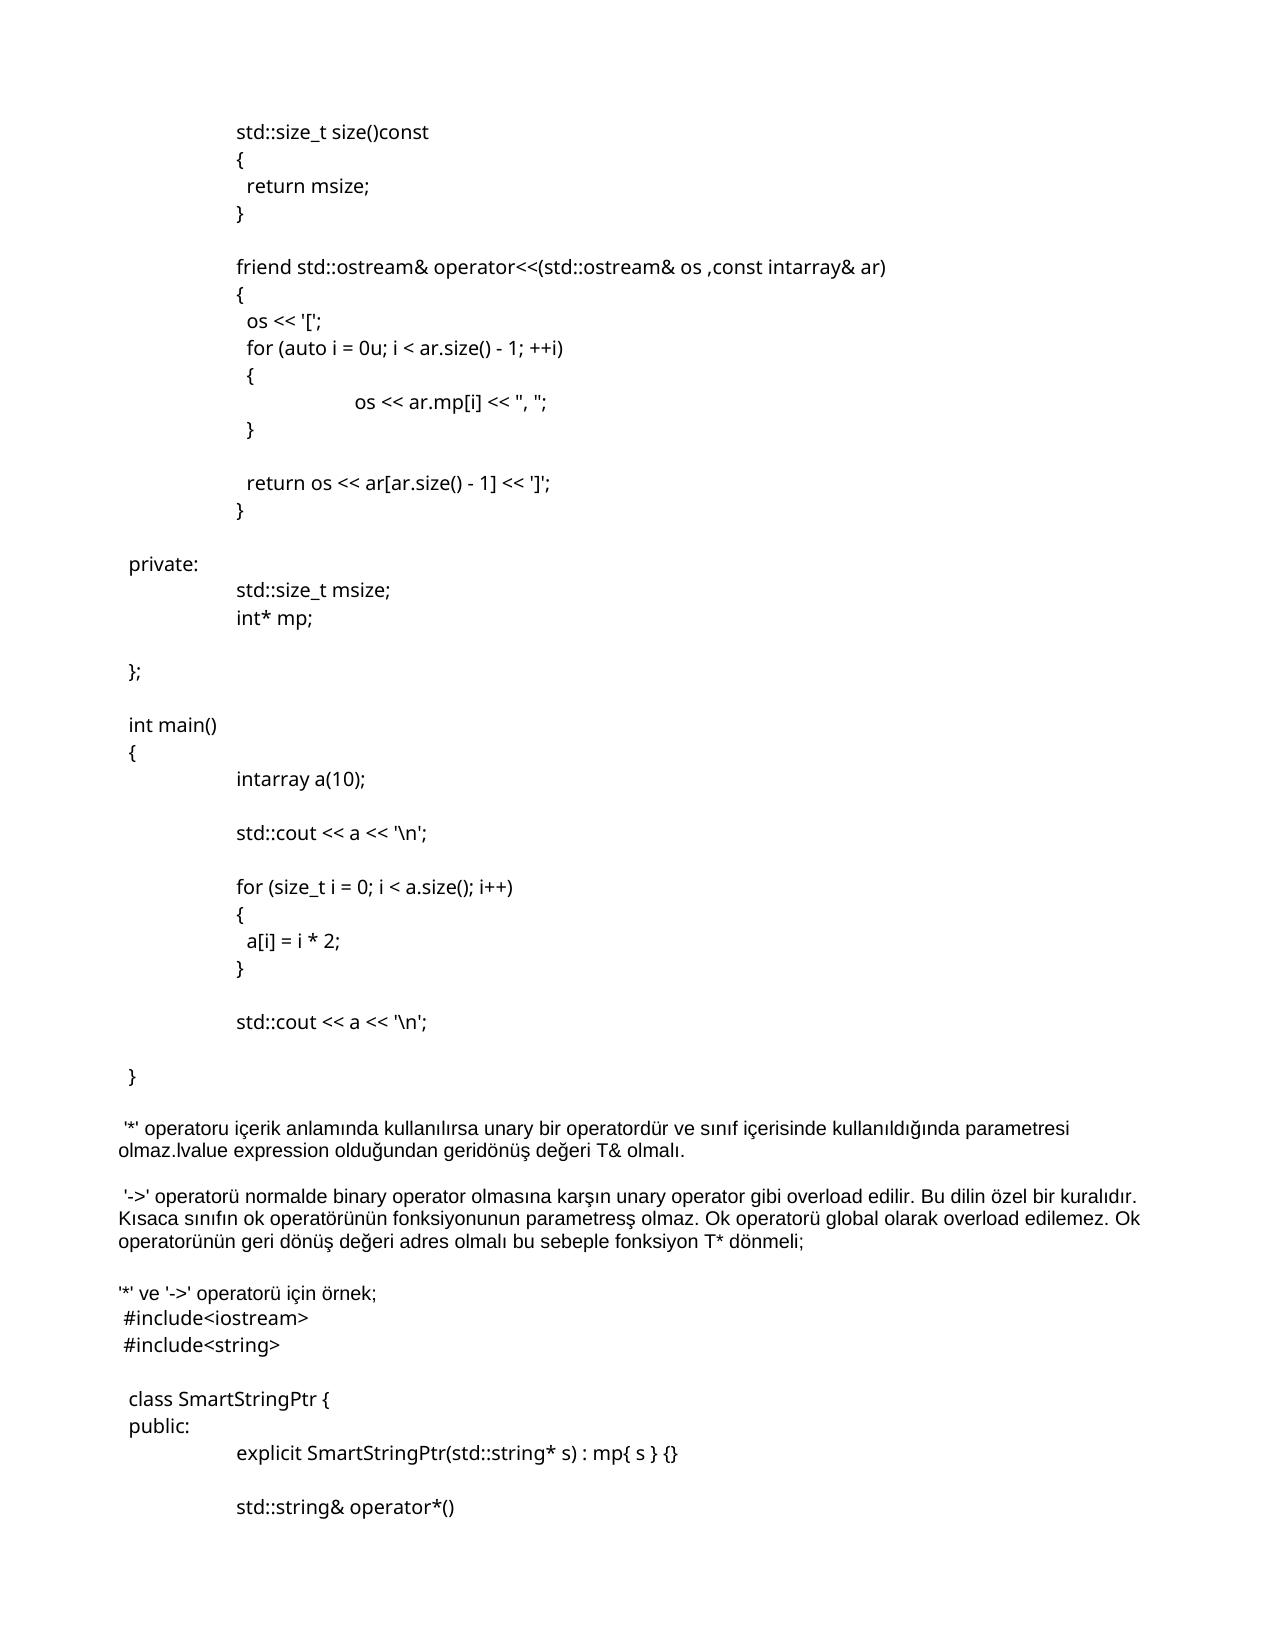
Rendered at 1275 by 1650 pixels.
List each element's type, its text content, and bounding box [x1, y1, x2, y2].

text return msize; [118, 172, 1157, 199]
text std::size_t size()const [118, 118, 1157, 145]
text private: [118, 550, 1157, 577]
text } [118, 199, 1157, 226]
text { [118, 739, 1157, 766]
text for (auto i = 0u; i < ar.size() - 1; ++i) [118, 334, 1157, 361]
text for (size_t i = 0; i < a.size(); i++) [118, 873, 1157, 901]
text a[i] = i * 2; [118, 927, 1157, 954]
text std::cout << a << '\n'; [118, 1008, 1157, 1035]
text return os << ar[ar.size() - 1] << ']'; [118, 469, 1157, 496]
text } [118, 496, 1157, 523]
text std::size_t msize; [118, 577, 1157, 604]
text '*' ve '->' operatorü için örnek; [118, 1281, 1157, 1304]
text { [118, 361, 1157, 388]
text '->' operatorü normalde binary operator olmasına karşın unary operator gibi overload edilir. Bu dilin özel bir kuralıdır. Kısaca sınıfın ok operatörünün fonksiyonunun parametresş olmaz. Ok operatorü global olarak overload edilemez. Ok operatorünün geri dönüş değeri adres olmalı bu sebeple fonksiyon T* dönmeli; [118, 1184, 1157, 1253]
text int* mp; [118, 604, 1157, 631]
text { [118, 145, 1157, 172]
text { [118, 901, 1157, 927]
text int main() [118, 712, 1157, 739]
text intarray a(10); [118, 766, 1157, 793]
text { [118, 280, 1157, 307]
text #include<iostream> [118, 1304, 1157, 1331]
text public: [118, 1412, 1157, 1439]
text } [118, 1062, 1157, 1089]
text #include<string> [118, 1331, 1157, 1358]
text } [118, 954, 1157, 981]
text std::string& operator*() [118, 1493, 1157, 1520]
text os << ar.mp[i] << ", "; [118, 388, 1157, 415]
text explicit SmartStringPtr(std::string* s) : mp{ s } {} [118, 1439, 1157, 1466]
text class SmartStringPtr { [118, 1385, 1157, 1412]
text os << '['; [118, 307, 1157, 334]
text }; [118, 658, 1157, 685]
text } [118, 415, 1157, 442]
text friend std::ostream& operator<<(std::ostream& os ,const intarray& ar) [118, 253, 1157, 280]
text std::cout << a << '\n'; [118, 819, 1157, 847]
text '*' operatoru içerik anlamında kullanılırsa unary bir operatordür ve sınıf içerisinde kullanıldığında parametresi olmaz.lvalue expression olduğundan geridönüş değeri T& olmalı. [118, 1116, 1157, 1162]
